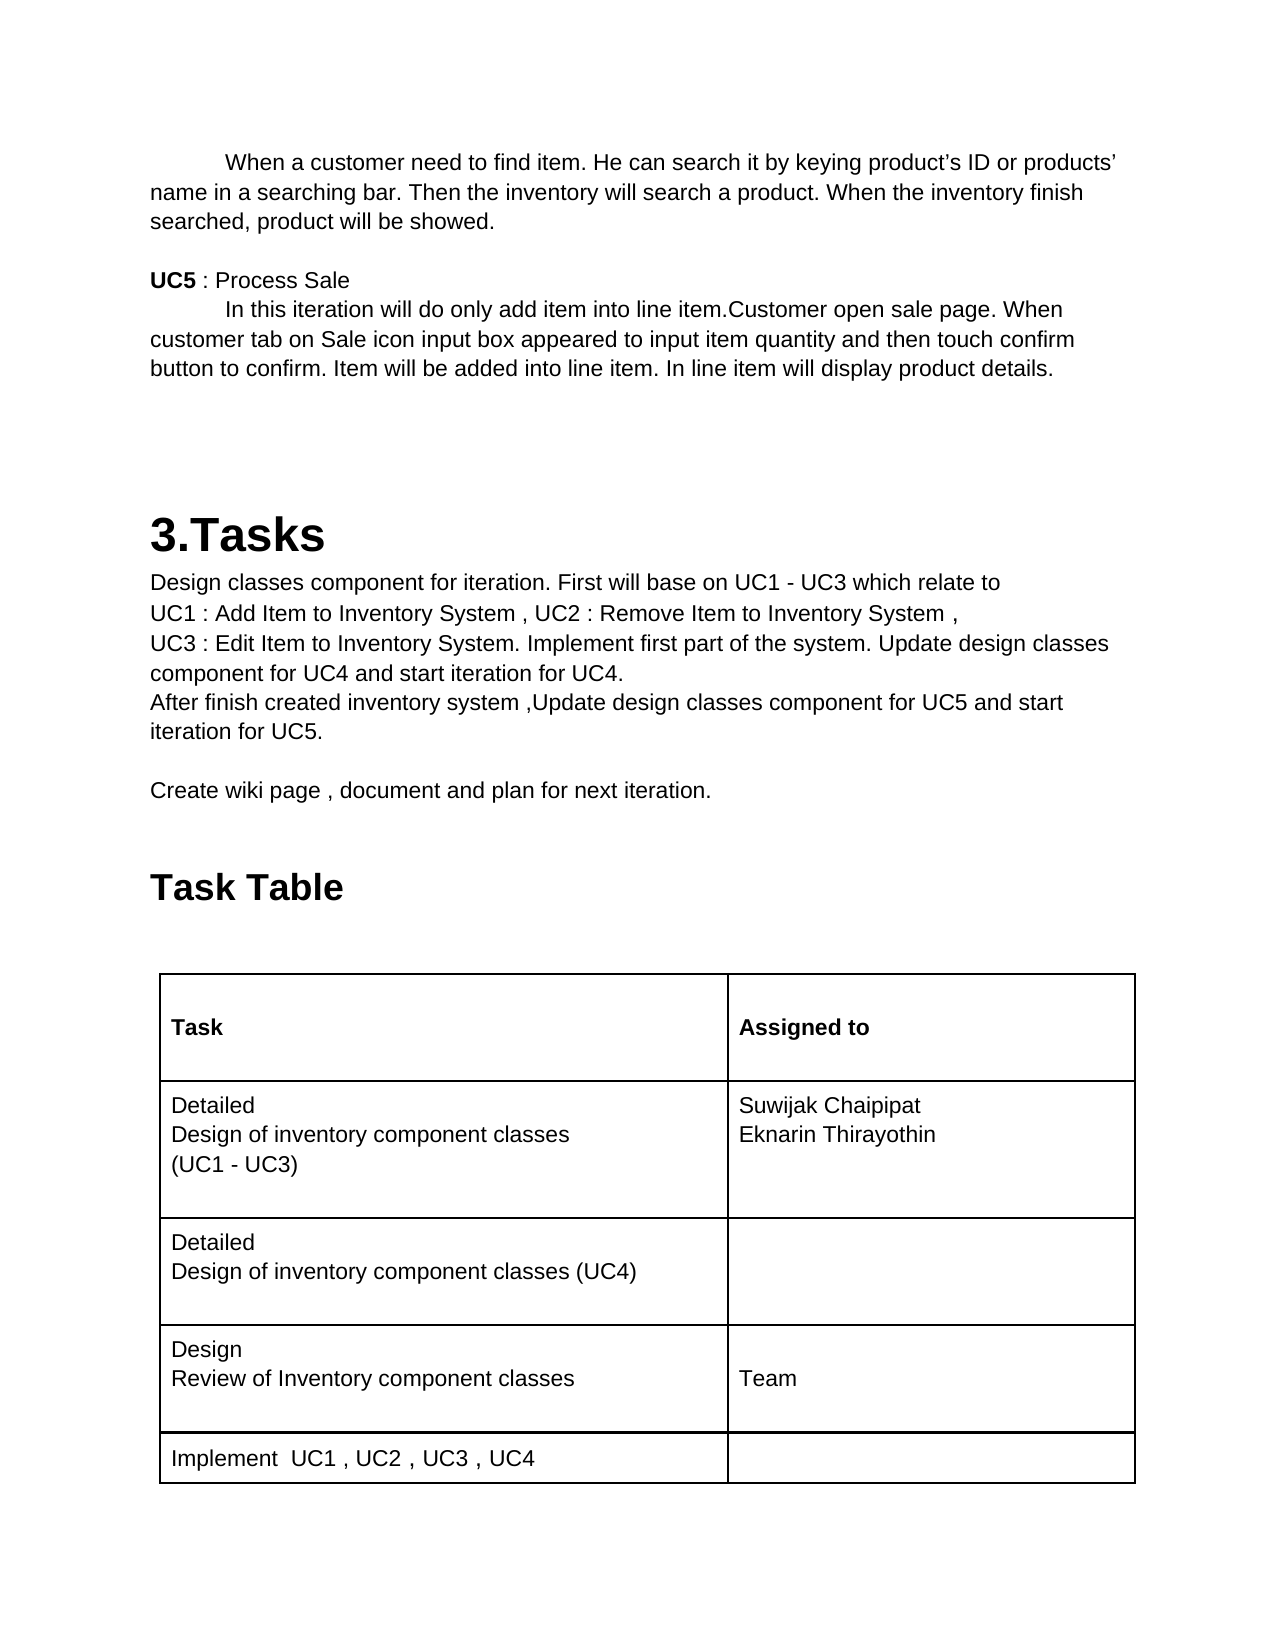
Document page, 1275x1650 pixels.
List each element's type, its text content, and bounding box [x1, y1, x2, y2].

table_cell Suwijak Chaipipat Eknarin Thirayothin [729, 1082, 1134, 1217]
table_header Assigned to [729, 975, 1134, 1080]
text Task Table [150, 866, 1125, 908]
table_cell [729, 1434, 1134, 1482]
table_cell Detailed Design of inventory component classes (UC4) [161, 1219, 727, 1324]
table_header Task [161, 975, 727, 1080]
text UC1 : Add Item to Inventory System , UC2 : Remove Item to Inventory System , [150, 599, 1125, 627]
table_cell Detailed Design of inventory component classes (UC1 - UC3) [161, 1082, 727, 1217]
text When a customer need to find item. He can search it by keying product’s ID or products’ name in a searching bar. Then the inventory will search a product. When the inventory finish searched, product will be showed. [150, 150, 1125, 234]
text Create wiki page , document and plan for next iteration. [150, 778, 1125, 803]
table_cell Team [729, 1326, 1134, 1431]
table_cell [729, 1219, 1134, 1324]
text UC5 : Process Sale [150, 267, 1125, 293]
text Design classes component for iteration. First will base on UC1 - UC3 which relate to [150, 569, 1125, 595]
text 3.Tasks [150, 508, 1125, 561]
table_cell Implement UC1 , UC2 , UC3 , UC4 [161, 1434, 727, 1482]
text UC3 : Edit Item to Inventory System. Implement first part of the system. Update design classes component for UC4 and start iteration for UC4. [150, 631, 1125, 686]
text In this iteration will do only add item into line item.Customer open sale page. When customer tab on Sale icon input box appeared to input item quantity and then touch confirm button to confirm. Item will be added into line item. In line item will display product details. [150, 297, 1125, 381]
text After finish created inventory system ,Update design classes component for UC5 and start iteration for UC5. [150, 690, 1125, 745]
table_cell Design Review of Inventory component classes [161, 1326, 727, 1431]
